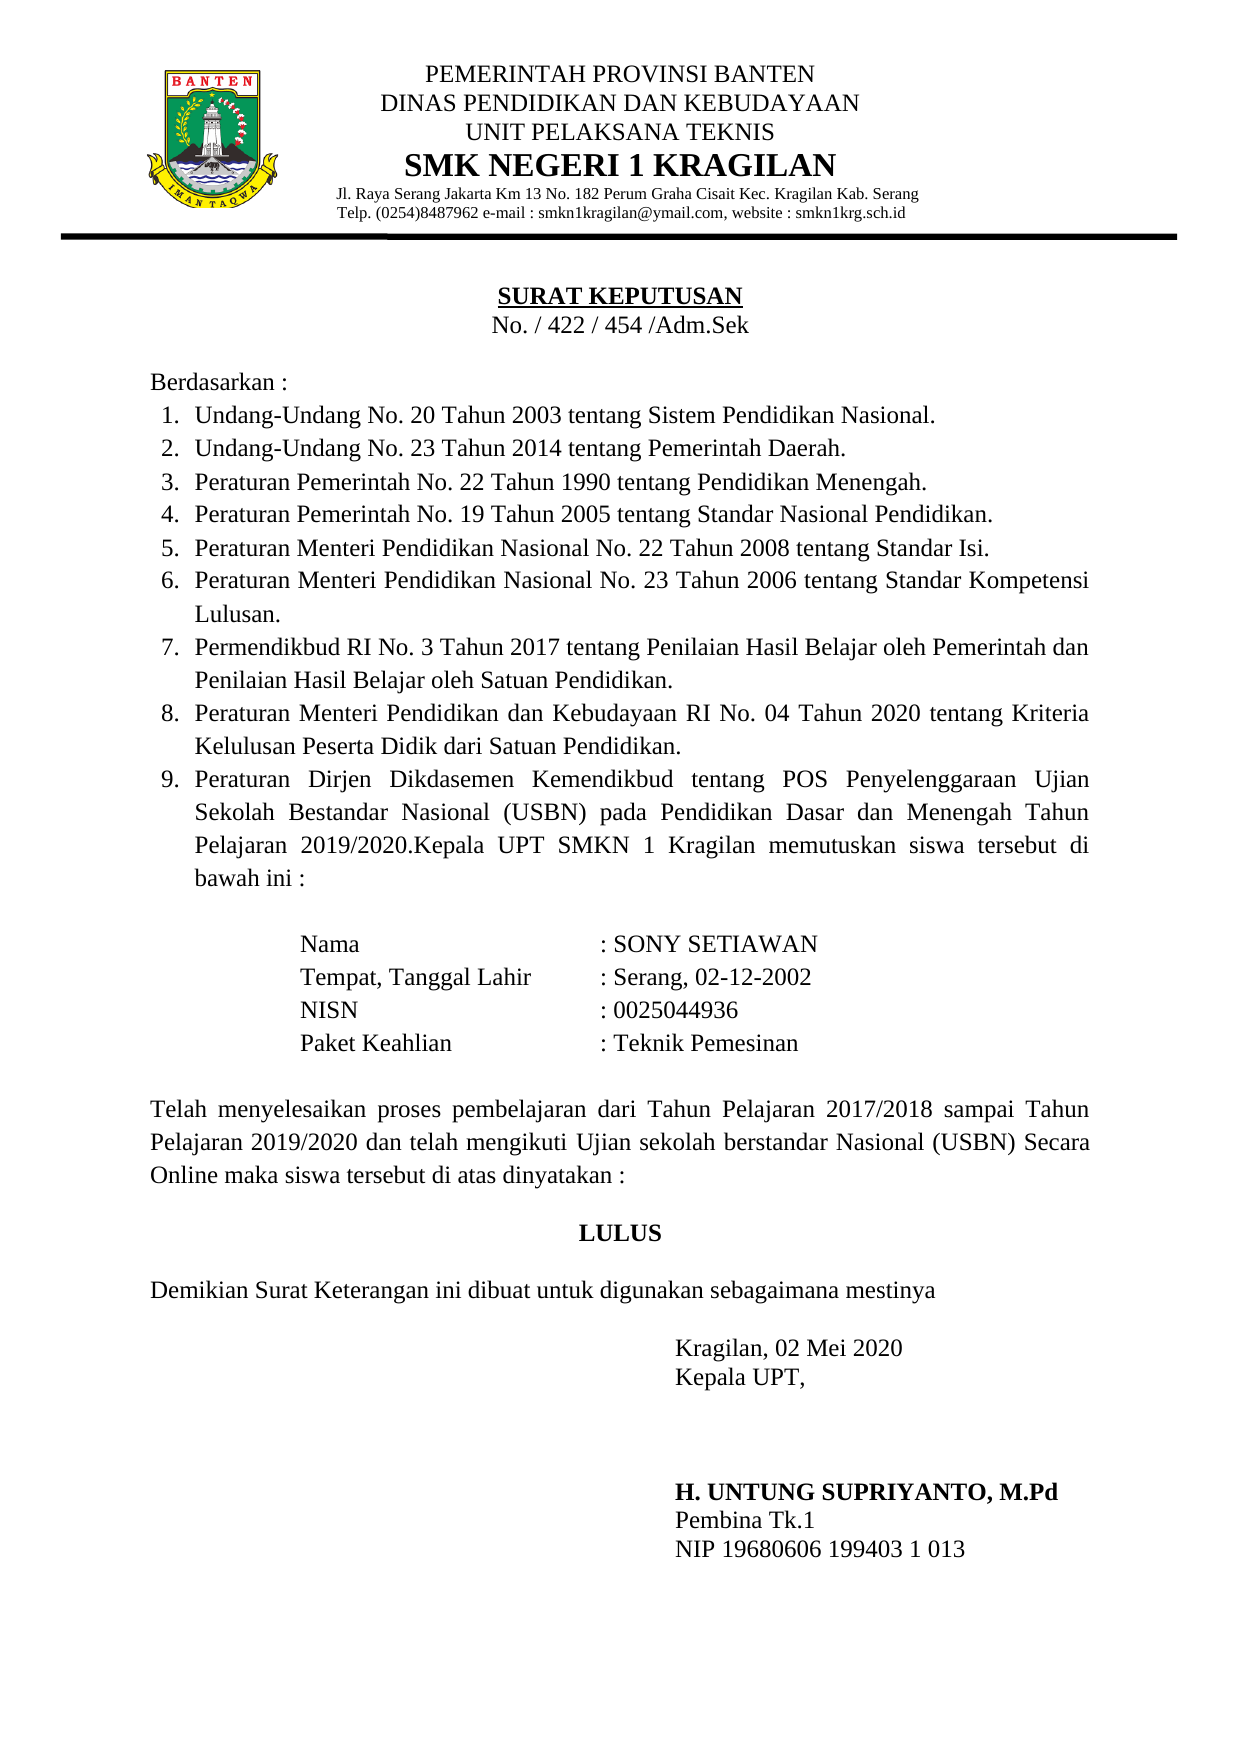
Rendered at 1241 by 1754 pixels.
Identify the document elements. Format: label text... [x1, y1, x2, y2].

text Pembina Tk.1 [150, 1506, 1090, 1534]
text NISN : 0025044936 [150, 995, 1090, 1024]
text Telah menyelesaikan proses pembelajaran dari Tahun Pelajaran 2017/2018 sampai Tahun Pelajaran 2019/2020 dan telah mengikuti Ujian sekolah berstandar Nasional (USBN) Secara Online maka siswa tersebut di atas dinyatakan : [150, 1094, 1090, 1189]
list Peraturan Menteri Pendidikan Nasional No. 22 Tahun 2008 tentang Standar Isi. [179, 533, 1090, 561]
text Paket Keahlian : Teknik Pemesinan [150, 1028, 1090, 1057]
list Undang-Undang No. 20 Tahun 2003 tentang Sistem Pendidikan Nasional. [179, 401, 1090, 429]
list Permendikbud RI No. 3 Tahun 2017 tentang Penilaian Hasil Belajar oleh Pemerintah dan Penilaian Hasil Belajar oleh Satuan Pendidikan. [179, 632, 1090, 693]
text Kepala UPT, [150, 1362, 1090, 1391]
text SURAT KEPUTUSAN [150, 281, 1090, 310]
text NIP 19680606 199403 1 013 [150, 1534, 1090, 1563]
list Peraturan Menteri Pendidikan dan Kebudayaan RI No. 04 Tahun 2020 tentang Kriteria Kelulusan Peserta Didik dari Satuan Pendidikan. [179, 698, 1090, 759]
text No. / 422 / 454 /Adm.Sek [150, 310, 1090, 339]
list Peraturan Pemerintah No. 19 Tahun 2005 tentang Standar Nasional Pendidikan. [179, 499, 1090, 528]
text Kragilan, 02 Mei 2020 [150, 1333, 1090, 1362]
text Demikian Surat Keterangan ini dibuat untuk digunakan sebagaimana mestinya [150, 1276, 1090, 1304]
text Nama : SONY SETIAWAN [150, 929, 1090, 958]
text Berdasarkan : [150, 367, 1090, 396]
list Peraturan Pemerintah No. 22 Tahun 1990 tentang Pendidikan Menengah. [179, 467, 1090, 495]
list Peraturan Dirjen Dikdasemen Kemendikbud tentang POS Penyelenggaraan Ujian Sekolah Bestandar Nasional (USBN) pada Pendidikan Dasar dan Menengah Tahun Pelajaran 2019/2020.Kepala UPT SMKN 1 Kragilan memutuskan siswa tersebut di bawah ini : [179, 764, 1090, 892]
picture [146, 70, 279, 208]
text H. UNTUNG SUPRIYANTO, M.Pd [150, 1477, 1090, 1506]
list Peraturan Menteri Pendidikan Nasional No. 23 Tahun 2006 tentang Standar Kompetensi Lulusan. [179, 566, 1090, 627]
text LULUS [150, 1218, 1090, 1247]
text Tempat, Tanggal Lahir : Serang, 02-12-2002 [150, 962, 1090, 991]
list Undang-Undang No. 23 Tahun 2014 tentang Pemerintah Daerah. [179, 433, 1090, 462]
